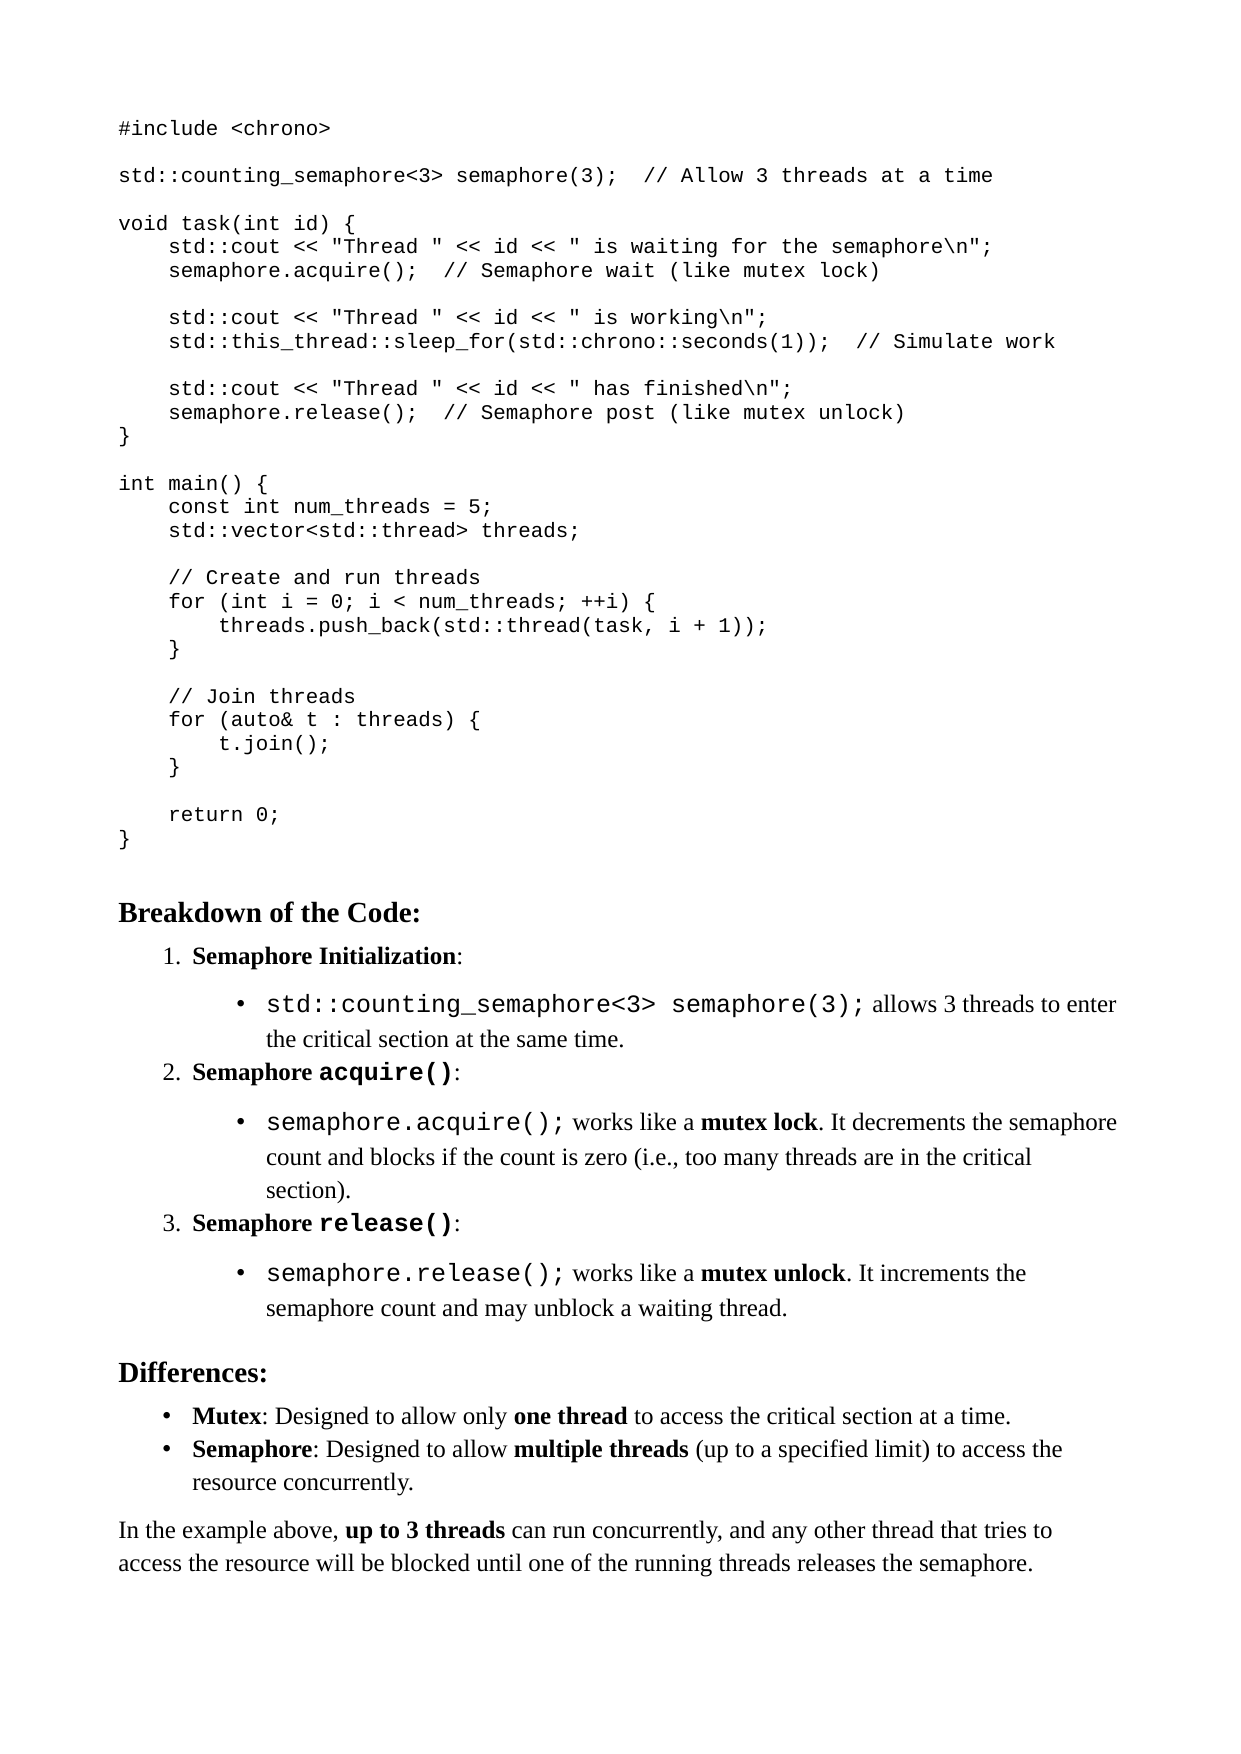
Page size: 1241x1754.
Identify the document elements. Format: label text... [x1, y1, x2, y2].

text // Create and run threads [118, 567, 1122, 591]
text threads.push_back(std::thread(task, i + 1)); [118, 615, 1122, 638]
text } [118, 426, 1122, 449]
list semaphore.acquire(); works like a mutex lock. It decrements the semaphore count and blocks if the count is zero (i.e., too many threads are in the critical section). [236, 1107, 1122, 1204]
text for (auto& t : threads) { [118, 709, 1122, 733]
text void task(int id) { [118, 213, 1122, 236]
text return 0; [118, 804, 1122, 827]
text } [118, 757, 1122, 780]
text semaphore.acquire(); // Semaphore wait (like mutex lock) [118, 260, 1122, 284]
list Semaphore Initialization: [162, 941, 1122, 970]
subtitle Differences: [118, 1355, 1122, 1389]
text for (int i = 0; i < num_threads; ++i) { [118, 591, 1122, 615]
text } [118, 638, 1122, 662]
text In the example above, up to 3 threads can run concurrently, and any other thread that tries to access the resource will be blocked until one of the running threads releases the semaphore. [118, 1515, 1122, 1577]
list Semaphore release(): [162, 1208, 1122, 1239]
text std::this_thread::sleep_for(std::chrono::seconds(1)); // Simulate work [118, 331, 1122, 354]
text std::vector<std::thread> threads; [118, 520, 1122, 544]
text semaphore.release(); // Semaphore post (like mutex unlock) [118, 402, 1122, 426]
text t.join(); [118, 733, 1122, 757]
subtitle Breakdown of the Code: [118, 895, 1122, 929]
list Semaphore acquire(): [162, 1057, 1122, 1088]
list Semaphore: Designed to allow multiple threads (up to a specified limit) to access the resource concurrently. [162, 1434, 1122, 1496]
text std::cout << "Thread " << id << " has finished\n"; [118, 378, 1122, 402]
text std::counting_semaphore<3> semaphore(3); // Allow 3 threads at a time [118, 165, 1122, 189]
list std::counting_semaphore<3> semaphore(3); allows 3 threads to enter the critical section at the same time. [236, 989, 1122, 1053]
text #include <chrono> [118, 118, 1122, 142]
list Mutex: Designed to allow only one thread to access the critical section at a time. [162, 1401, 1122, 1430]
text std::cout << "Thread " << id << " is waiting for the semaphore\n"; [118, 236, 1122, 260]
text int main() { [118, 473, 1122, 496]
text // Join threads [118, 686, 1122, 709]
text } [118, 827, 1122, 851]
text std::cout << "Thread " << id << " is working\n"; [118, 307, 1122, 331]
list semaphore.release(); works like a mutex unlock. It increments the semaphore count and may unblock a waiting thread. [236, 1258, 1122, 1322]
text const int num_threads = 5; [118, 496, 1122, 520]
